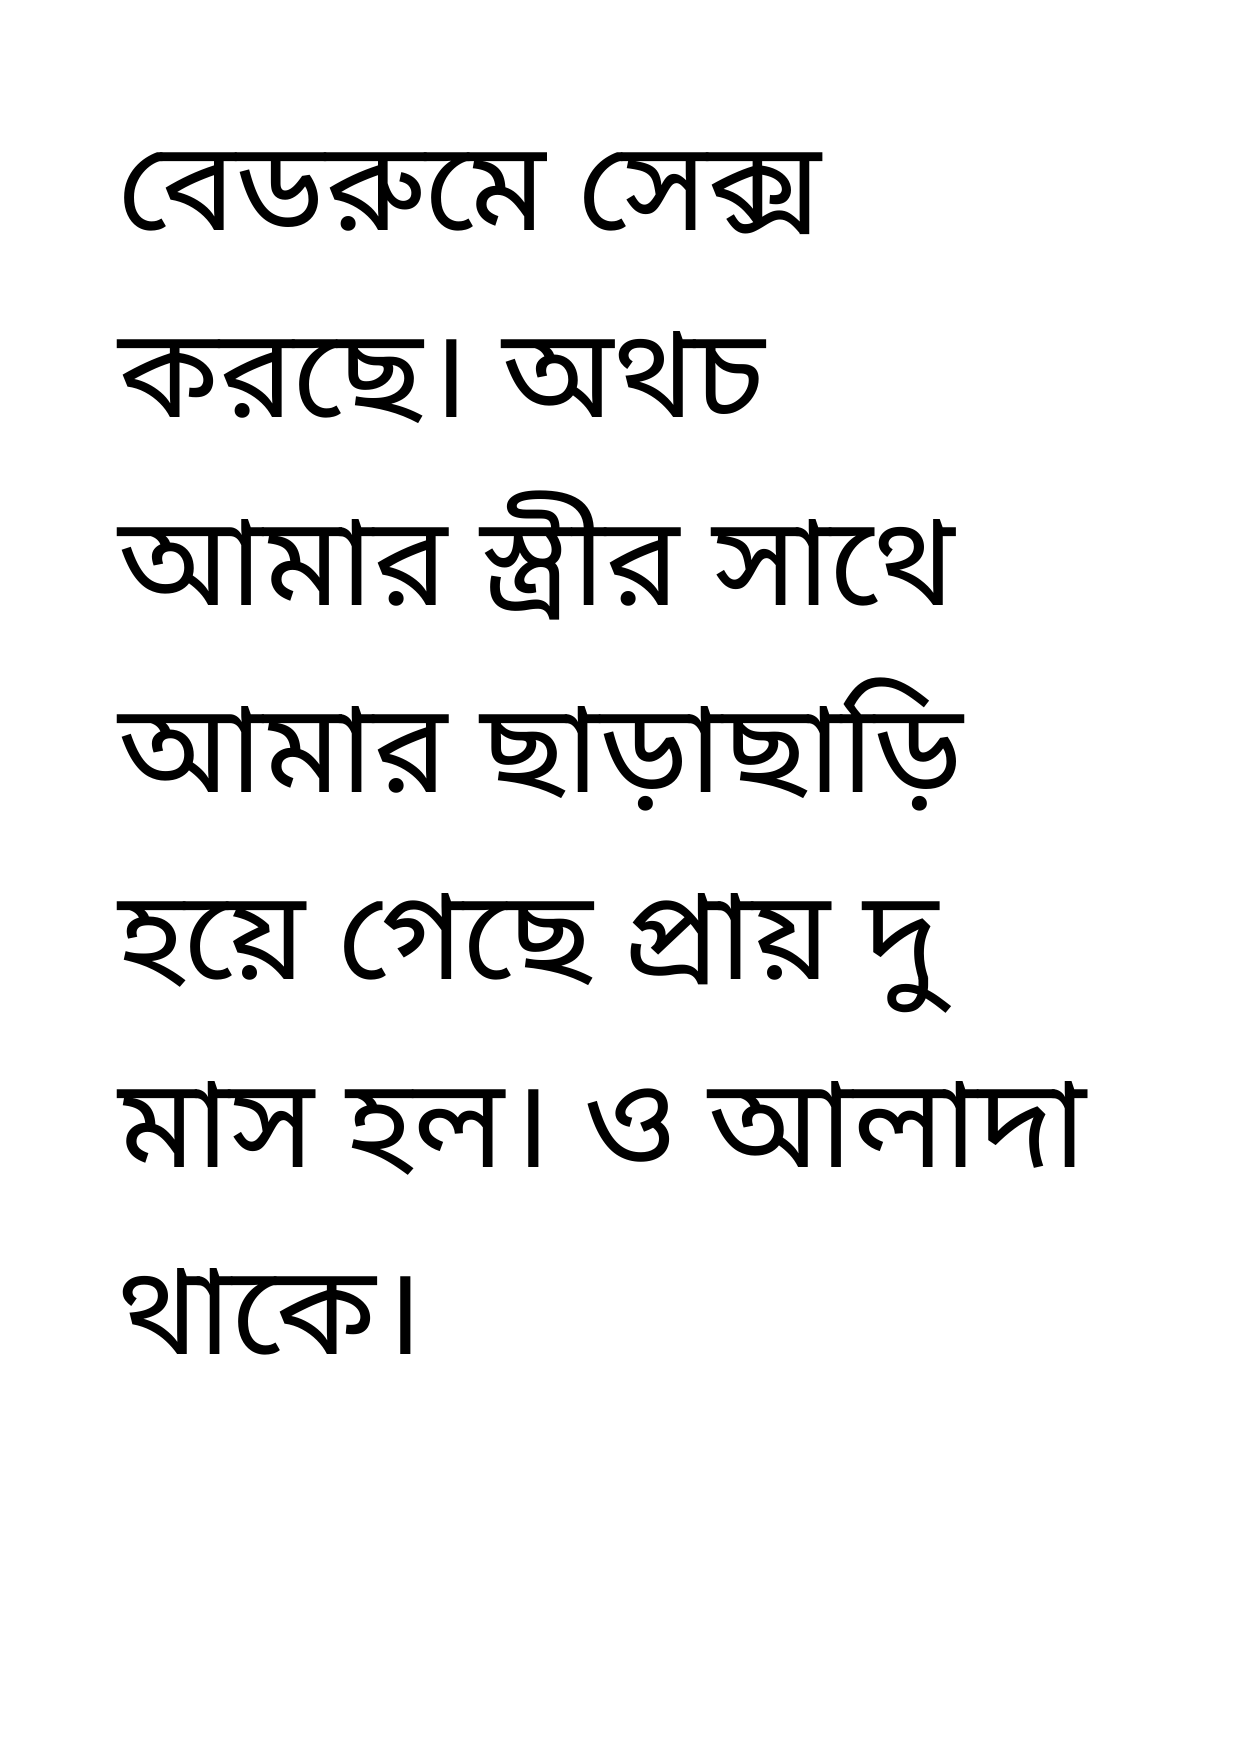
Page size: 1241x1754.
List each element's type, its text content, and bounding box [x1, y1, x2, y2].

text বেডরুমে সেক্স করছে। অথচ আমার স্ত্রীর সাথে আমার ছাড়াছাড়ি হয়ে গেছে প্রায় দু মাস হল। ও আলাদা থাকে। [118, 118, 1122, 1406]
